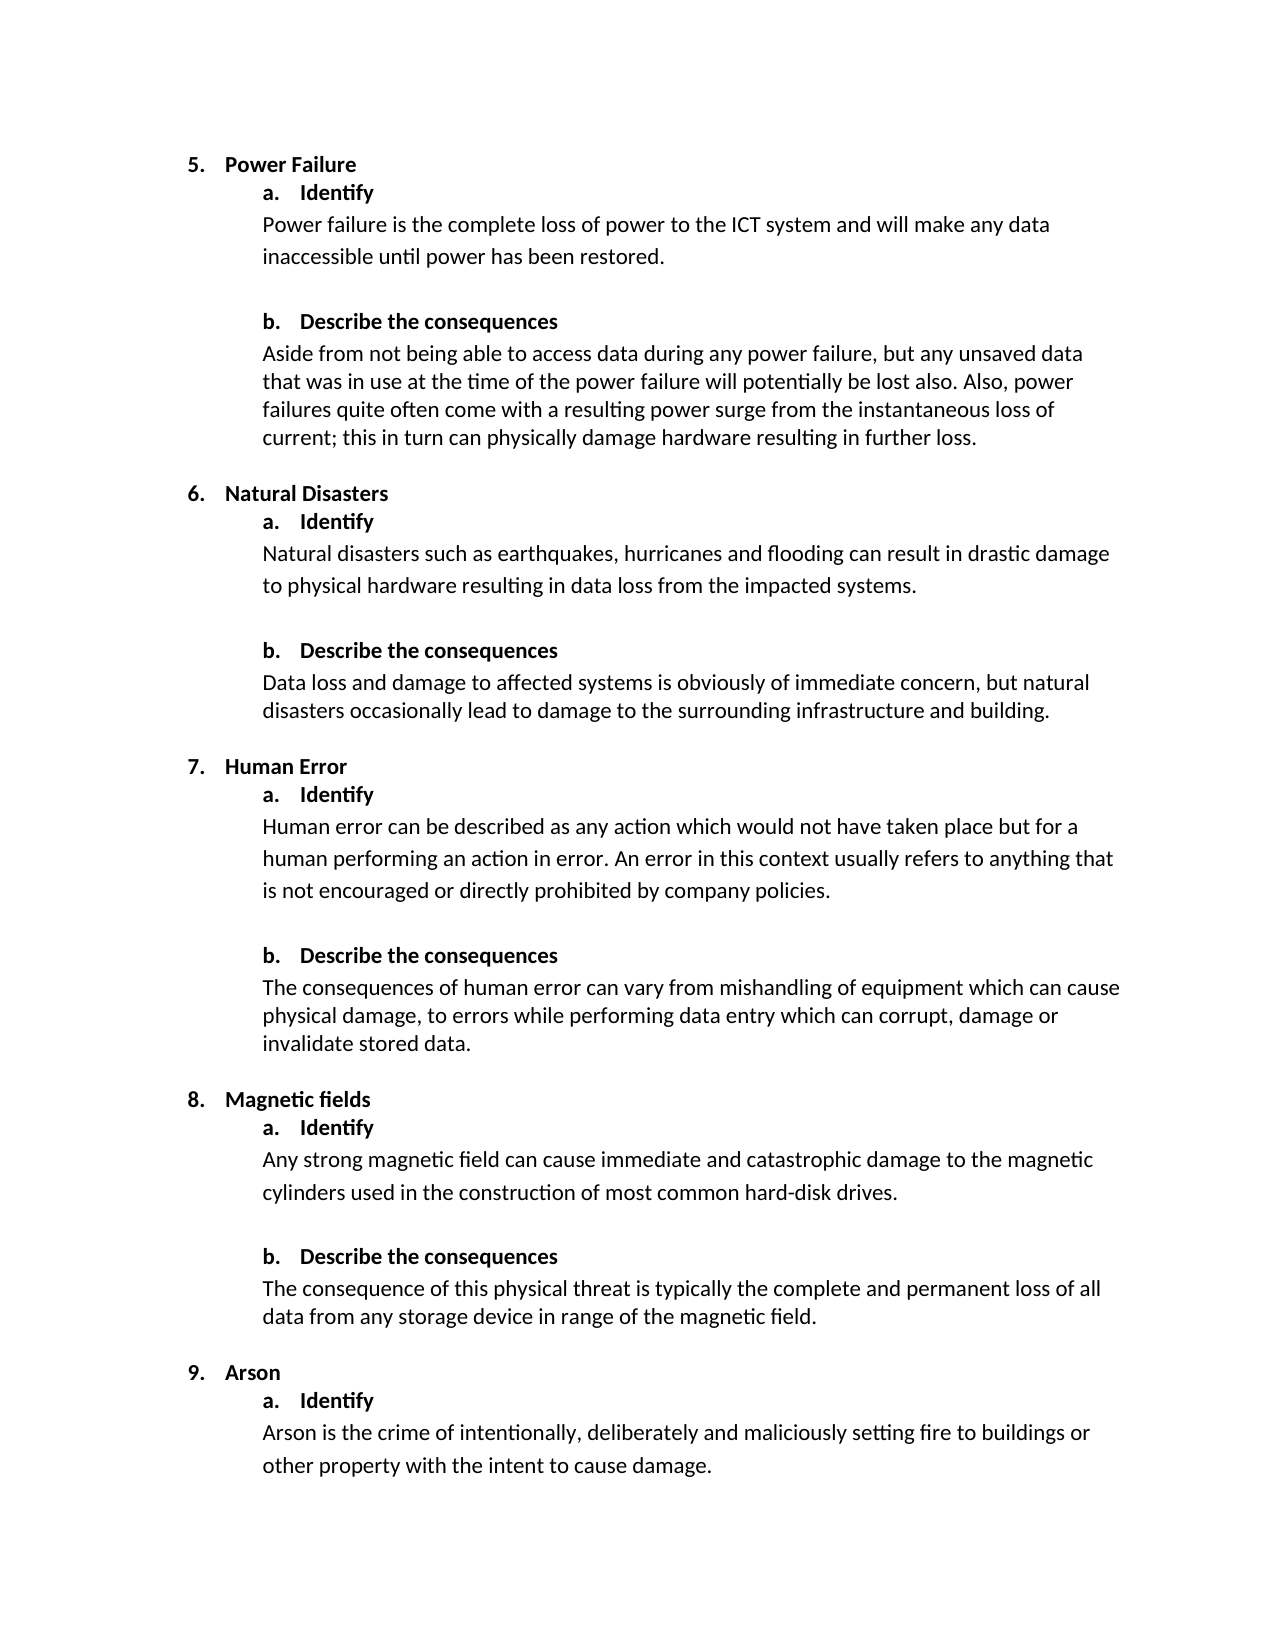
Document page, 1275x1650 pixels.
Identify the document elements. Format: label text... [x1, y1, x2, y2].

list Identify [262, 178, 1125, 206]
list Arson [187, 1358, 1125, 1386]
text Arson is the crime of intentionally, deliberately and maliciously setting fire to buildings or other property with the intent to cause damage. [262, 1418, 1125, 1479]
text Natural disasters such as earthquakes, hurricanes and flooding can result in drastic damage to physical hardware resulting in data loss from the impacted systems. [262, 539, 1125, 599]
list Identify [262, 1113, 1125, 1141]
text Human error can be described as any action which would not have taken place but for a human performing an action in error. An error in this context usually refers to anything that is not encouraged or directly prohibited by company policies. [262, 812, 1125, 905]
list Describe the consequences [262, 636, 1125, 664]
list Magnetic fields [187, 1085, 1125, 1113]
text Aside from not being able to access data during any power failure, but any unsaved data that was in use at the time of the power failure will potentially be lost also. Also, power failures quite often come with a resulting power surge from the instantaneous loss of current; this in turn can physically damage hardware resulting in further loss. [262, 339, 1125, 451]
text The consequence of this physical threat is typically the complete and permanent loss of all data from any storage device in range of the magnetic field. [262, 1274, 1125, 1330]
list Identify [262, 780, 1125, 808]
list Human Error [187, 752, 1125, 780]
list Identify [262, 507, 1125, 535]
text Power failure is the complete loss of power to the ICT system and will make any data inaccessible until power has been restored. [262, 210, 1125, 270]
text The consequences of human error can vary from mishandling of equipment which can cause physical damage, to errors while performing data entry which can corrupt, damage or [262, 973, 1125, 1029]
list Describe the consequences [262, 307, 1125, 335]
list Identify [262, 1386, 1125, 1414]
list Natural Disasters [187, 479, 1125, 507]
list Describe the consequences [262, 941, 1125, 969]
list Power Failure [187, 150, 1125, 178]
text Any strong magnetic field can cause immediate and catastrophic damage to the magnetic cylinders used in the construction of most common hard-disk drives. [262, 1146, 1125, 1206]
list Describe the consequences [262, 1242, 1125, 1270]
text Data loss and damage to affected systems is obviously of immediate concern, but natural disasters occasionally lead to damage to the surrounding infrastructure and building. [262, 668, 1125, 724]
text invalidate stored data. [262, 1029, 1125, 1057]
